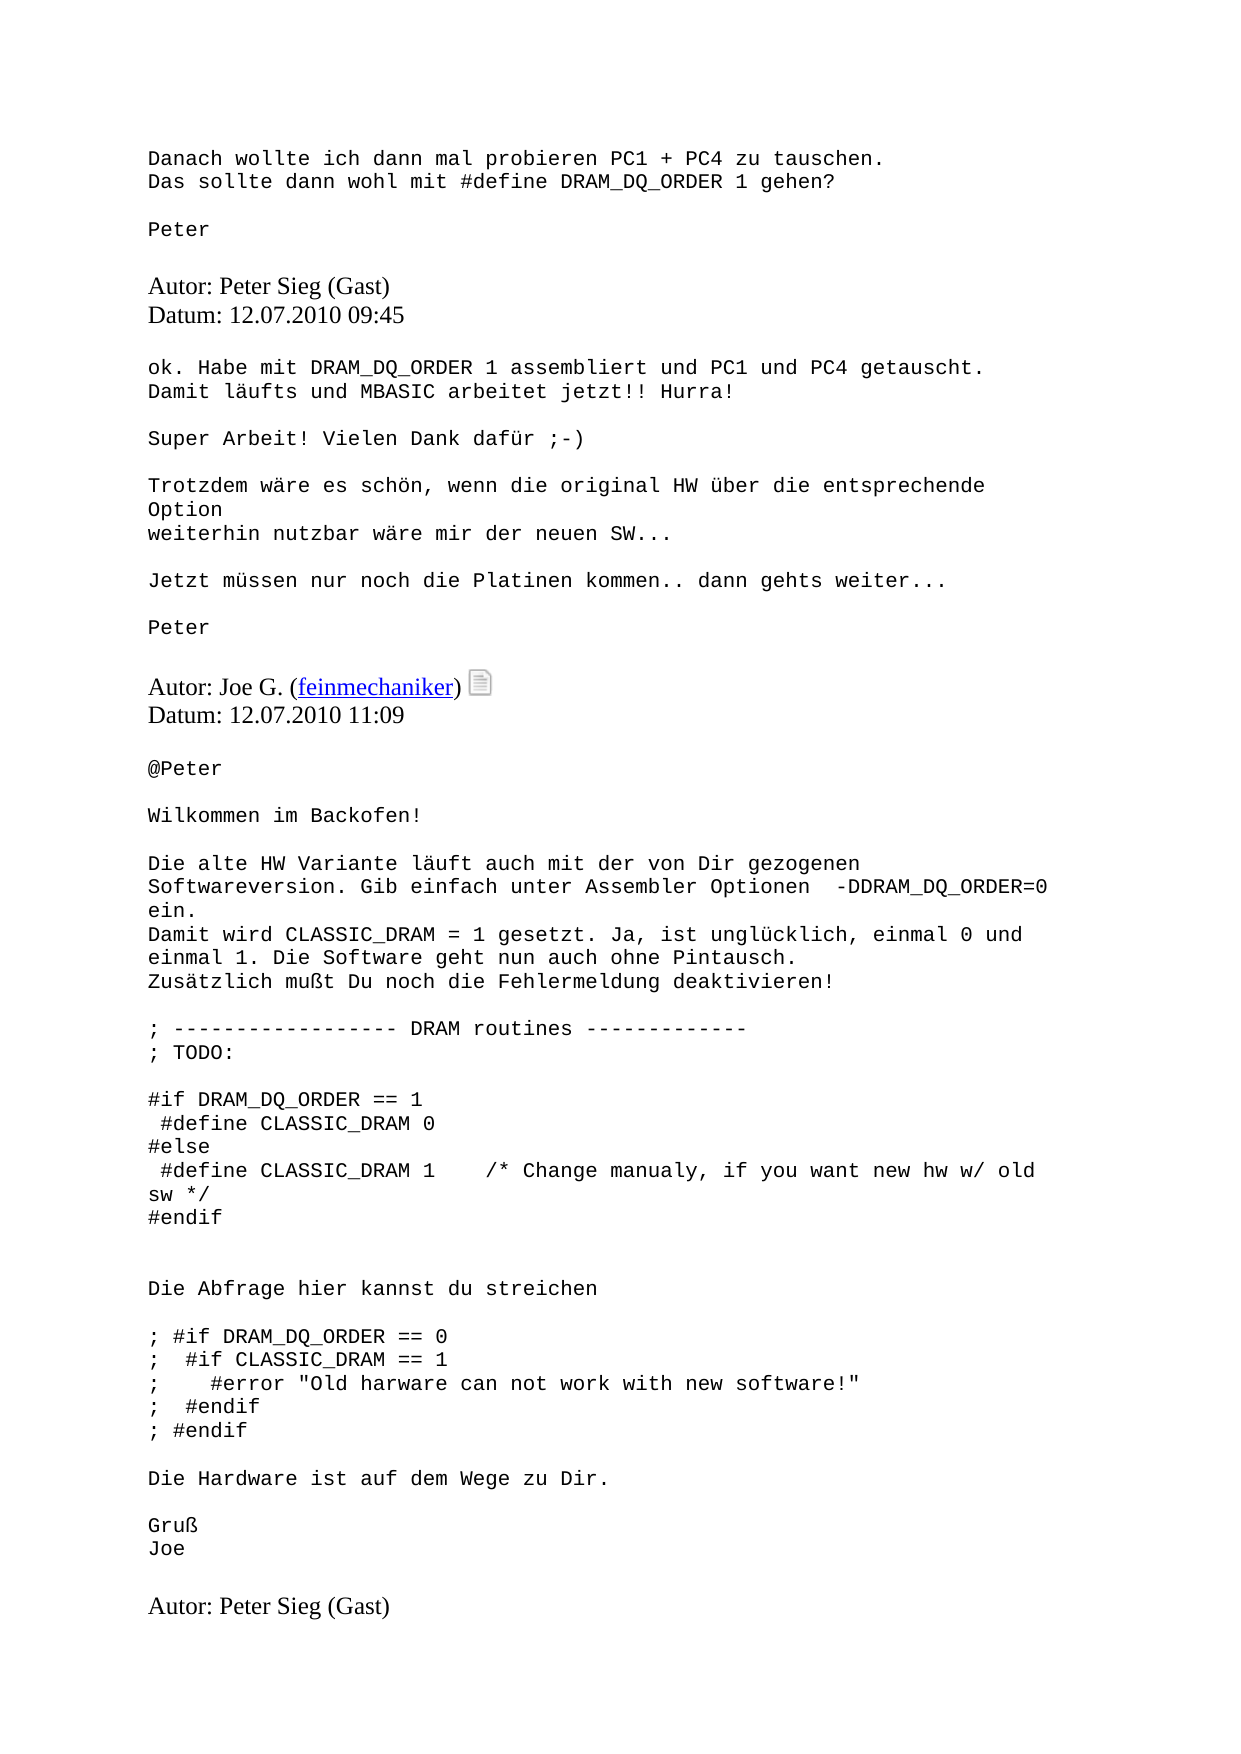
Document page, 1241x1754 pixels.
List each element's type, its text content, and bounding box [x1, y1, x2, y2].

text Datum: 12.07.2010 11:09 [148, 701, 1093, 729]
text Danach wollte ich dann mal probieren PC1 + PC4 zu tauschen. [148, 148, 1093, 171]
text Option [148, 499, 1093, 523]
text ok. Habe mit DRAM_DQ_ORDER 1 assembliert und PC1 und PC4 getauscht. [148, 357, 1093, 381]
text Autor: Peter Sieg (Gast) [148, 1591, 1093, 1619]
text Joe [148, 1538, 1093, 1562]
text Die Abfrage hier kannst du streichen [148, 1278, 1093, 1302]
text Autor: Joe G. (feinmechaniker) [148, 670, 1093, 701]
text Zusätzlich mußt Du noch die Fehlermeldung deaktivieren! [148, 971, 1093, 994]
picture [467, 669, 494, 696]
text ; #endif [148, 1420, 1093, 1444]
text Datum: 12.07.2010 09:45 [148, 300, 1093, 328]
text weiterhin nutzbar wäre mir der neuen SW... [148, 523, 1093, 546]
text #endif [148, 1207, 1093, 1231]
text ; #if CLASSIC_DRAM == 1 [148, 1349, 1093, 1373]
text Die Hardware ist auf dem Wege zu Dir. [148, 1467, 1093, 1491]
text ; TODO: [148, 1042, 1093, 1066]
text Damit wird CLASSIC_DRAM = 1 gesetzt. Ja, ist unglücklich, einmal 0 und [148, 924, 1093, 947]
text ein. [148, 900, 1093, 924]
text Wilkommen im Backofen! [148, 805, 1093, 829]
text ; ------------------ DRAM routines ------------- [148, 1018, 1093, 1042]
text #define CLASSIC_DRAM 0 [148, 1113, 1093, 1136]
text Softwareversion. Gib einfach unter Assembler Optionen -DDRAM_DQ_ORDER=0 [148, 876, 1093, 900]
text Peter [148, 617, 1093, 641]
text Trotzdem wäre es schön, wenn die original HW über die entsprechende [148, 475, 1093, 499]
text @Peter [148, 758, 1093, 782]
text #else [148, 1136, 1093, 1160]
text Jetzt müssen nur noch die Platinen kommen.. dann gehts weiter... [148, 570, 1093, 594]
text ; #error "Old harware can not work with new software!" [148, 1373, 1093, 1397]
text Super Arbeit! Vielen Dank dafür ;-) [148, 428, 1093, 452]
text sw */ [148, 1184, 1093, 1207]
text Peter [148, 218, 1093, 242]
text #define CLASSIC_DRAM 1 /* Change manualy, if you want new hw w/ old [148, 1160, 1093, 1184]
text Damit läufts und MBASIC arbeitet jetzt!! Hurra! [148, 381, 1093, 404]
text Die alte HW Variante läuft auch mit der von Dir gezogenen [148, 853, 1093, 876]
text Das sollte dann wohl mit #define DRAM_DQ_ORDER 1 gehen? [148, 171, 1093, 195]
text #if DRAM_DQ_ORDER == 1 [148, 1089, 1093, 1113]
text ; #endif [148, 1397, 1093, 1420]
text Autor: Peter Sieg (Gast) [148, 271, 1093, 300]
text einmal 1. Die Software geht nun auch ohne Pintausch. [148, 947, 1093, 971]
text Gruß [148, 1515, 1093, 1538]
text ; #if DRAM_DQ_ORDER == 0 [148, 1326, 1093, 1349]
